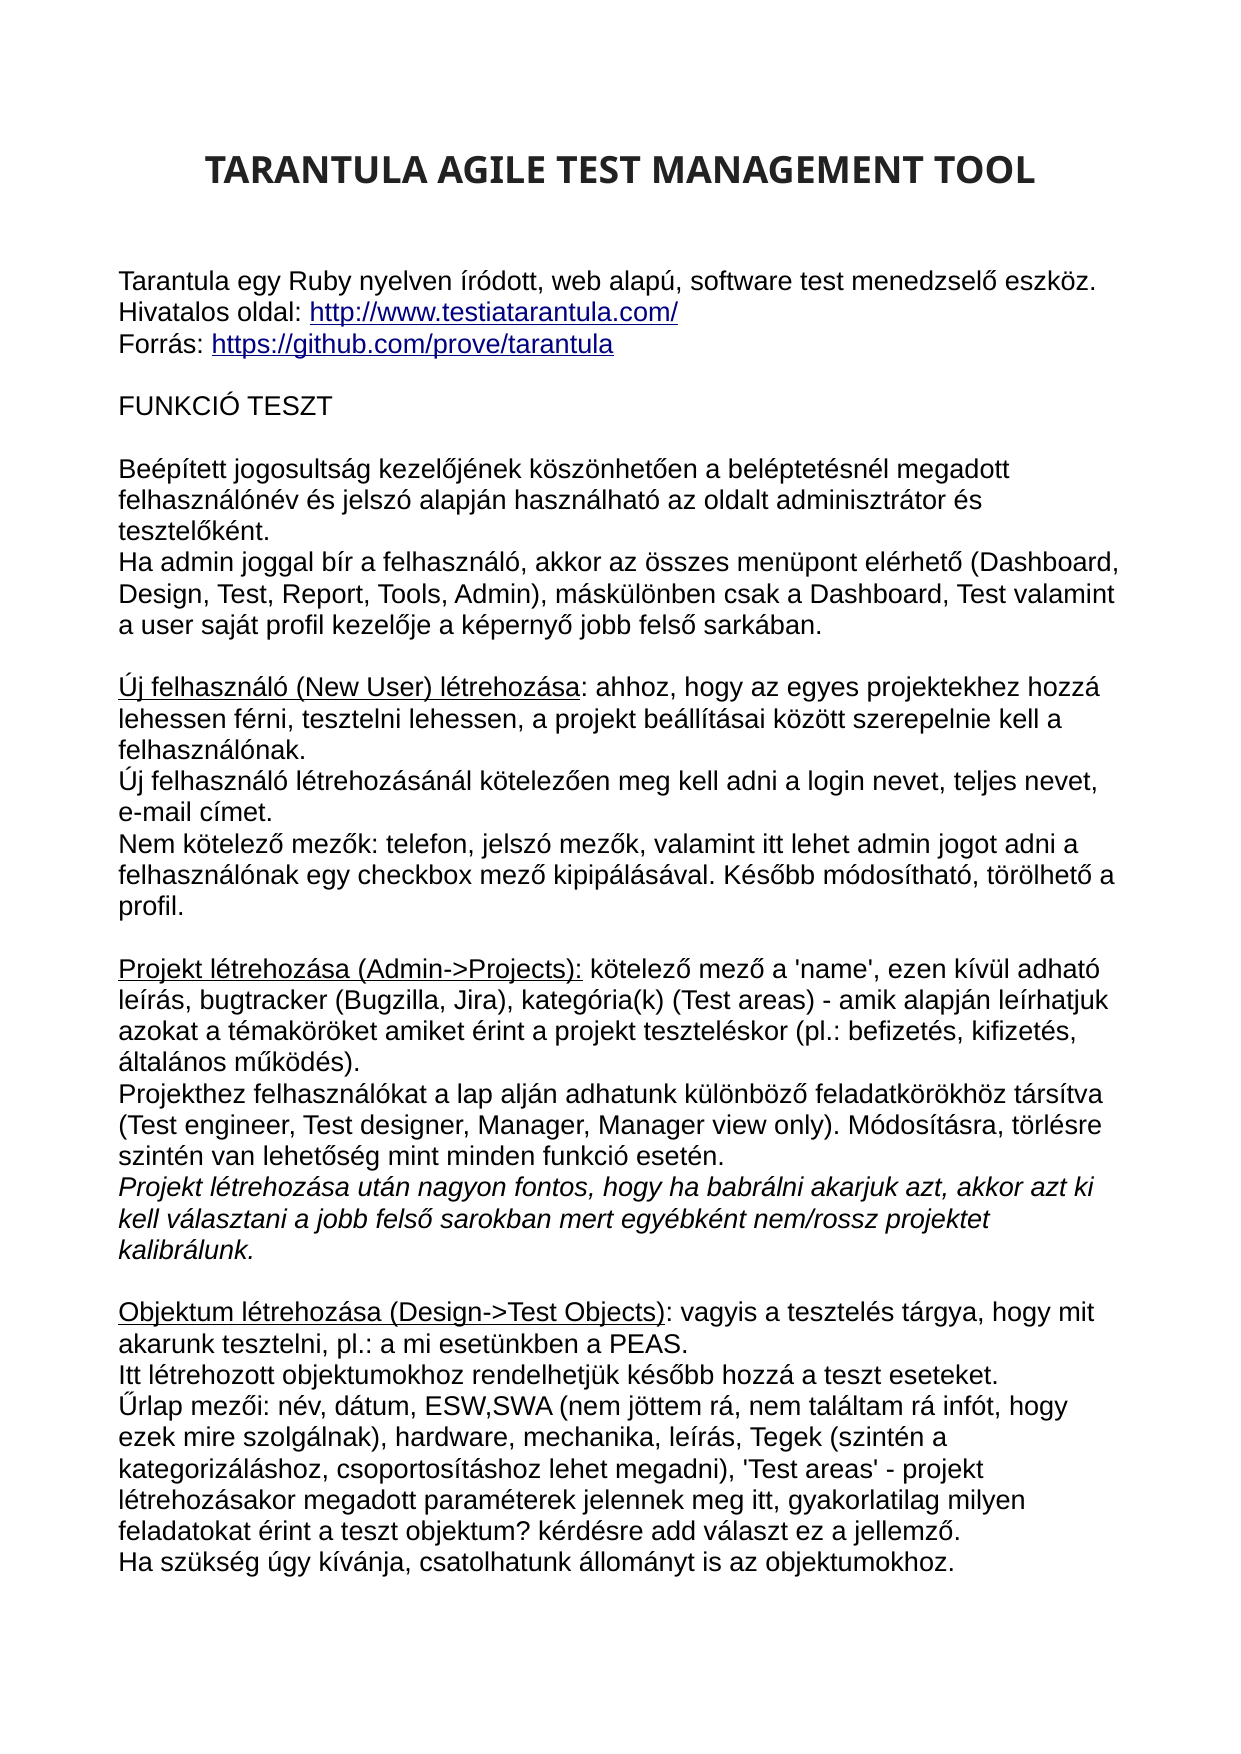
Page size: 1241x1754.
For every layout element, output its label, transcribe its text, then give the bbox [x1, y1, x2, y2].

text Projekt létrehozása után nagyon fontos, hogy ha babrálni akarjuk azt, akkor azt ki kell választani a jobb felső sarokban mert egyébként nem/rossz projektet kalibrálunk. [118, 1171, 1122, 1265]
subtitle TARANTULA AGILE TEST MANAGEMENT TOOL [118, 143, 1122, 194]
text FUNKCIÓ TESZT [118, 359, 1122, 453]
text Hivatalos oldal: http://www.testiatarantula.com/ Forrás: https://github.com/prove/tarantula [118, 296, 1122, 359]
text Objektum létrehozása (Design->Test Objects): vagyis a tesztelés tárgya, hogy mit akarunk tesztelni, pl.: a mi esetünkben a PEAS. Itt létrehozott objektumokhoz rendelhetjük később hozzá a teszt eseteket. Űrlap mezői: név, dátum, ESW,SWA (nem jöttem rá, nem találtam rá infót, hogy ezek mire szolgálnak), hardware, mechanika, leírás, Tegek (szintén a kategorizáláshoz, csoportosításhoz lehet megadni), 'Test areas' - projekt létrehozásakor megadott paraméterek jelennek meg itt, gyakorlatilag milyen feladatokat érint a teszt objektum? kérdésre add választ ez a jellemző. Ha szükség úgy kívánja, csatolhatunk állományt is az objektumokhoz. [118, 1296, 1122, 1578]
text Projekt létrehozása (Admin->Projects): kötelező mező a 'name', ezen kívül adható leírás, bugtracker (Bugzilla, Jira), kategória(k) (Test areas) - amik alapján leírhatjuk azokat a témaköröket amiket érint a projekt teszteléskor (pl.: befizetés, kifizetés, általános működés). Projekthez felhasználókat a lap alján adhatunk különböző feladatkörökhöz társítva (Test engineer, Test designer, Manager, Manager view only). Módosításra, törlésre szintén van lehetőség mint minden funkció esetén. [118, 953, 1122, 1171]
text Tarantula egy Ruby nyelven íródott, web alapú, software test menedzselő eszköz. [118, 265, 1122, 296]
text Beépített jogosultság kezelőjének köszönhetően a beléptetésnél megadott felhasználónév és jelszó alapján használható az oldalt adminisztrátor és tesztelőként. Ha admin joggal bír a felhasználó, akkor az összes menüpont elérhető (Dashboard, Design, Test, Report, Tools, Admin), máskülönben csak a Dashboard, Test valamint a user saját profil kezelője a képernyő jobb felső sarkában. [118, 453, 1122, 640]
text Új felhasználó (New User) létrehozása: ahhoz, hogy az egyes projektekhez hozzá lehessen férni, tesztelni lehessen, a projekt beállításai között szerepelnie kell a felhasználónak. Új felhasználó létrehozásánál kötelezően meg kell adni a login nevet, teljes nevet, e-mail címet. Nem kötelező mezők: telefon, jelszó mezők, valamint itt lehet admin jogot adni a felhasználónak egy checkbox mező kipipálásával. Később módosítható, törölhető a profil. [118, 671, 1122, 921]
